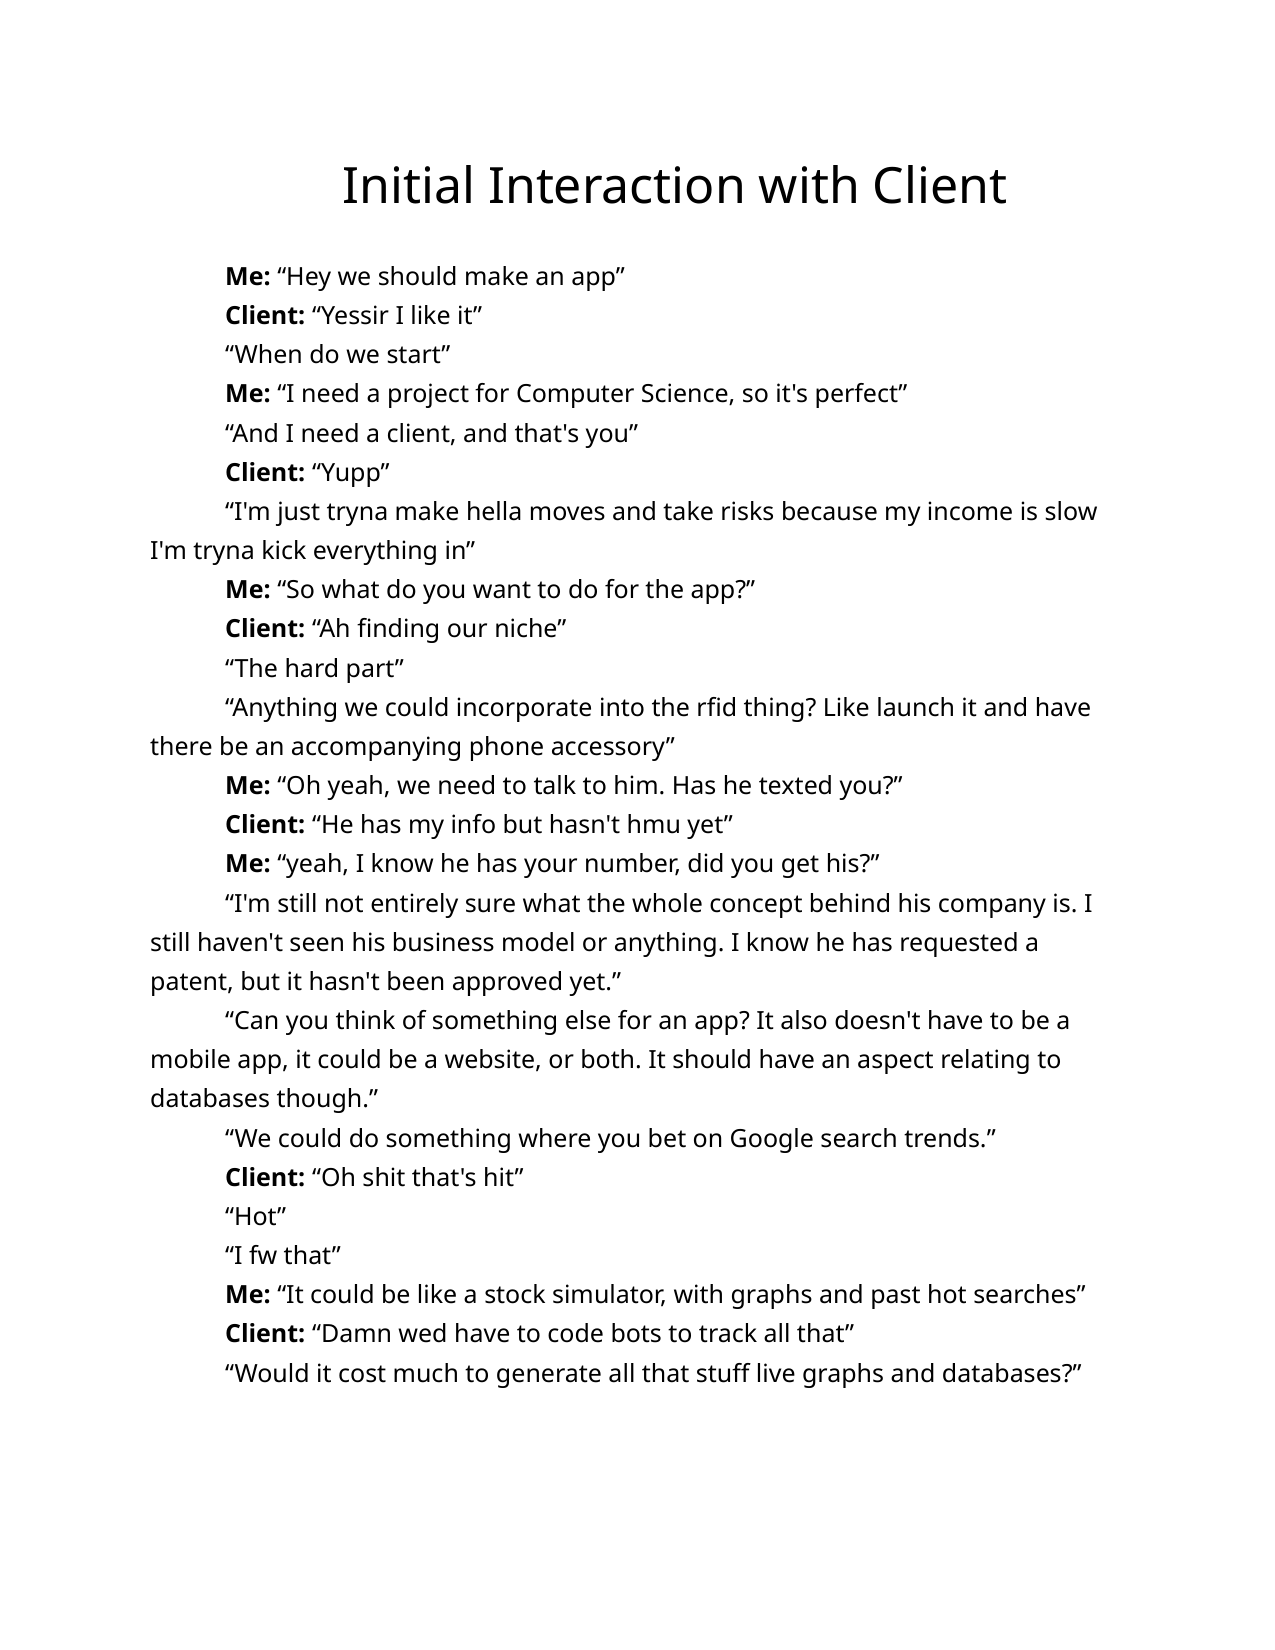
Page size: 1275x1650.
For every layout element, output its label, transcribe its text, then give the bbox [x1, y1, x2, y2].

text Me: “So what do you want to do for the app?” [150, 572, 1125, 606]
text “And I need a client, and that's you” [150, 415, 1125, 449]
text Initial Interaction with Client [150, 150, 1125, 218]
text Client: “He has my info but hasn't hmu yet” [150, 807, 1125, 841]
text “Can you think of something else for an app? It also doesn't have to be a mobile app, it could be a website, or both. It should have an aspect relating to databases though.” [150, 1003, 1125, 1115]
text Me: “I need a project for Computer Science, so it's perfect” [150, 376, 1125, 410]
text “Hot” [150, 1198, 1125, 1233]
text Client: “Ah finding our niche” [150, 611, 1125, 645]
text Me: “Oh yeah, we need to talk to him. Has he texted you?” [150, 768, 1125, 802]
text “The hard part” [150, 650, 1125, 684]
text “Anything we could incorporate into the rfid thing? Like launch it and have there be an accompanying phone accessory” [150, 689, 1125, 763]
text Client: “Damn wed have to code bots to track all that” [150, 1316, 1125, 1350]
text “I fw that” [150, 1238, 1125, 1272]
text Client: “Yupp” [150, 454, 1125, 488]
text “I'm still not entirely sure what the whole concept behind his company is. I still haven't seen his business model or anything. I know he has requested a patent, but it hasn't been approved yet.” [150, 885, 1125, 998]
text Me: “yeah, I know he has your number, did you get his?” [150, 846, 1125, 880]
text Me: “Hey we should make an app” [150, 258, 1125, 293]
text Client: “Yessir I like it” [150, 298, 1125, 332]
text “When do we start” [150, 337, 1125, 371]
text “I'm just tryna make hella moves and take risks because my income is slow I'm tryna kick everything in” [150, 493, 1125, 567]
text Me: “It could be like a stock simulator, with graphs and past hot searches” [150, 1277, 1125, 1311]
text “Would it cost much to generate all that stuff live graphs and databases?” [150, 1355, 1125, 1389]
text Client: “Oh shit that's hit” [150, 1159, 1125, 1193]
text “We could do something where you bet on Google search trends.” [150, 1120, 1125, 1154]
